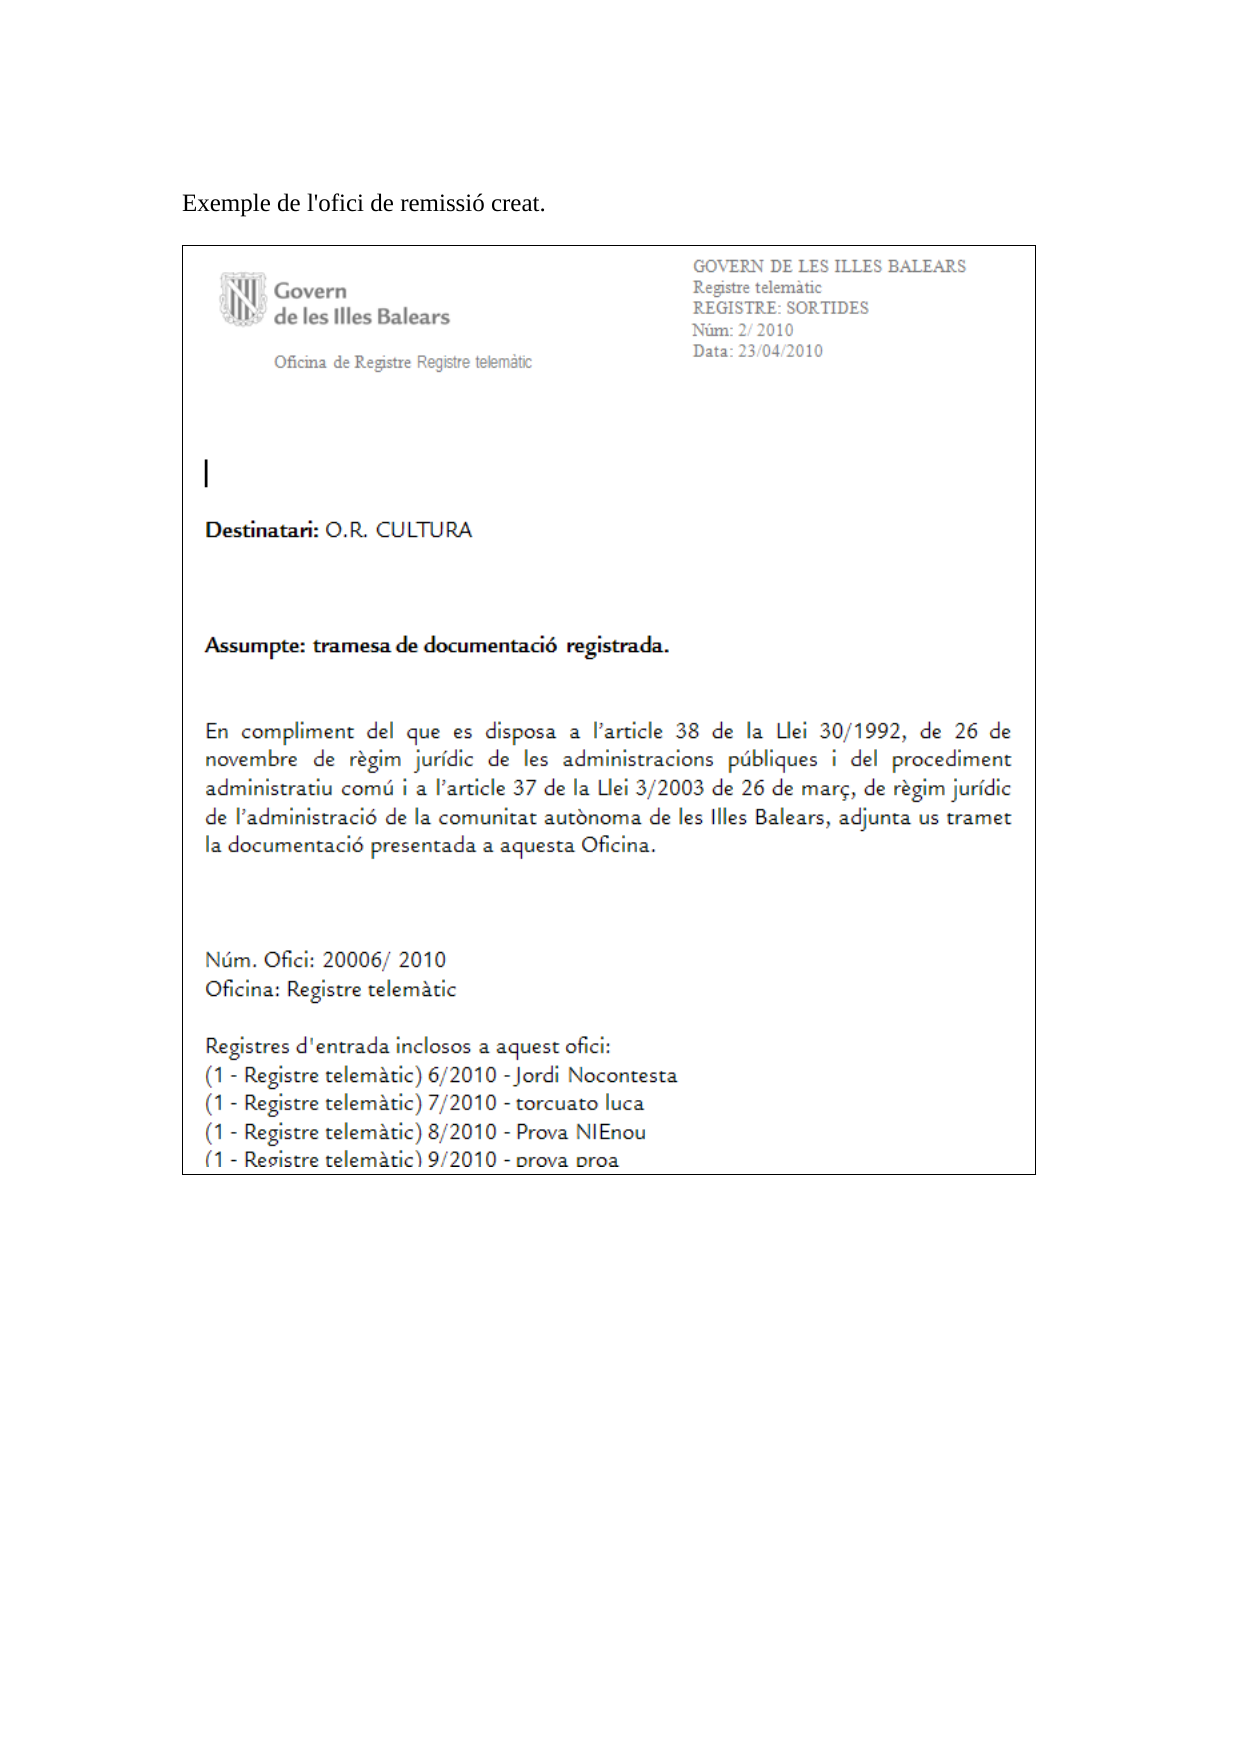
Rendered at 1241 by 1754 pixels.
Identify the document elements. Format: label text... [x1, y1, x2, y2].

picture [197, 253, 1021, 1167]
text Exemple de l'ofici de remissió creat. [182, 188, 1063, 217]
